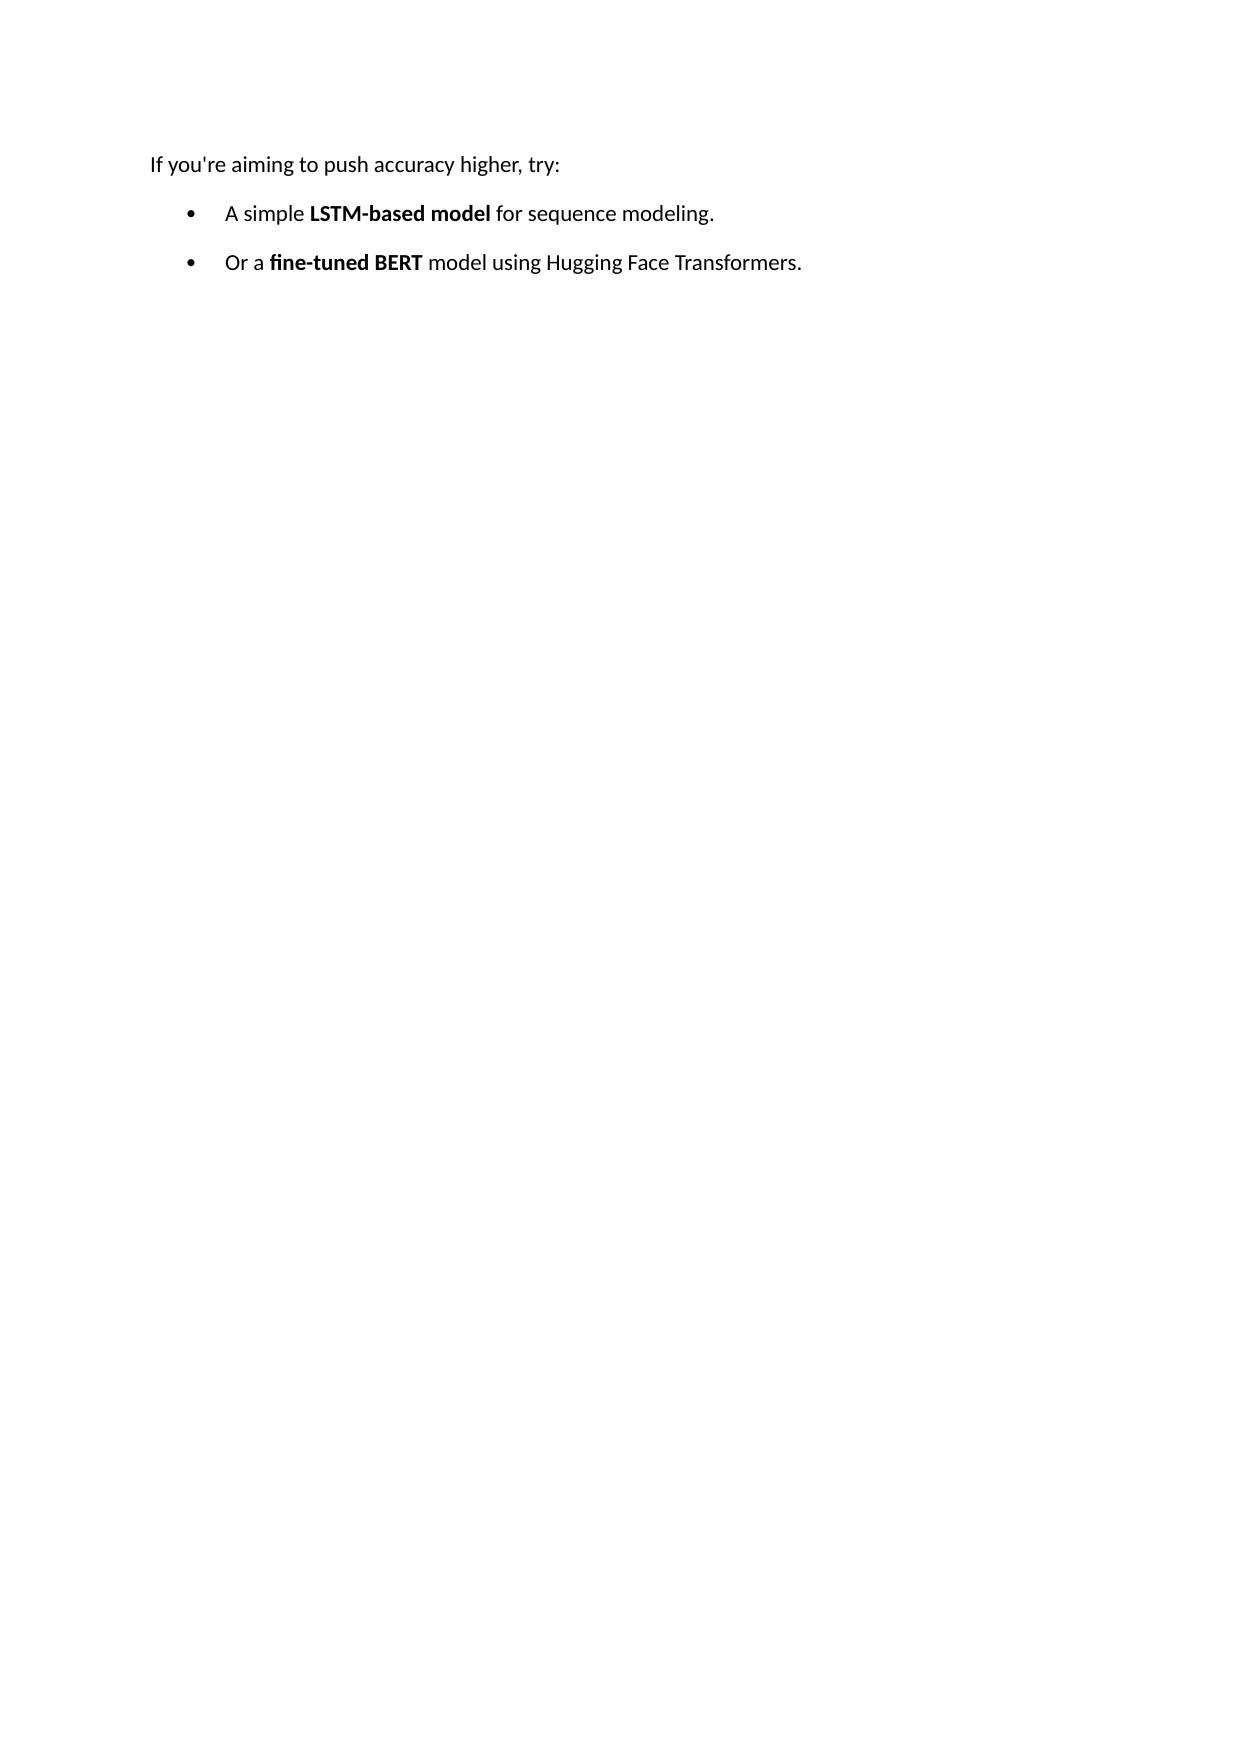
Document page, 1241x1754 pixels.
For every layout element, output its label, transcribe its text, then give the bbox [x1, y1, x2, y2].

list Or a fine-tuned BERT model using Hugging Face Transformers. [187, 248, 1090, 276]
list A simple LSTM-based model for sequence modeling. [187, 199, 1090, 227]
text If you're aiming to push accuracy higher, try: [150, 150, 1090, 178]
